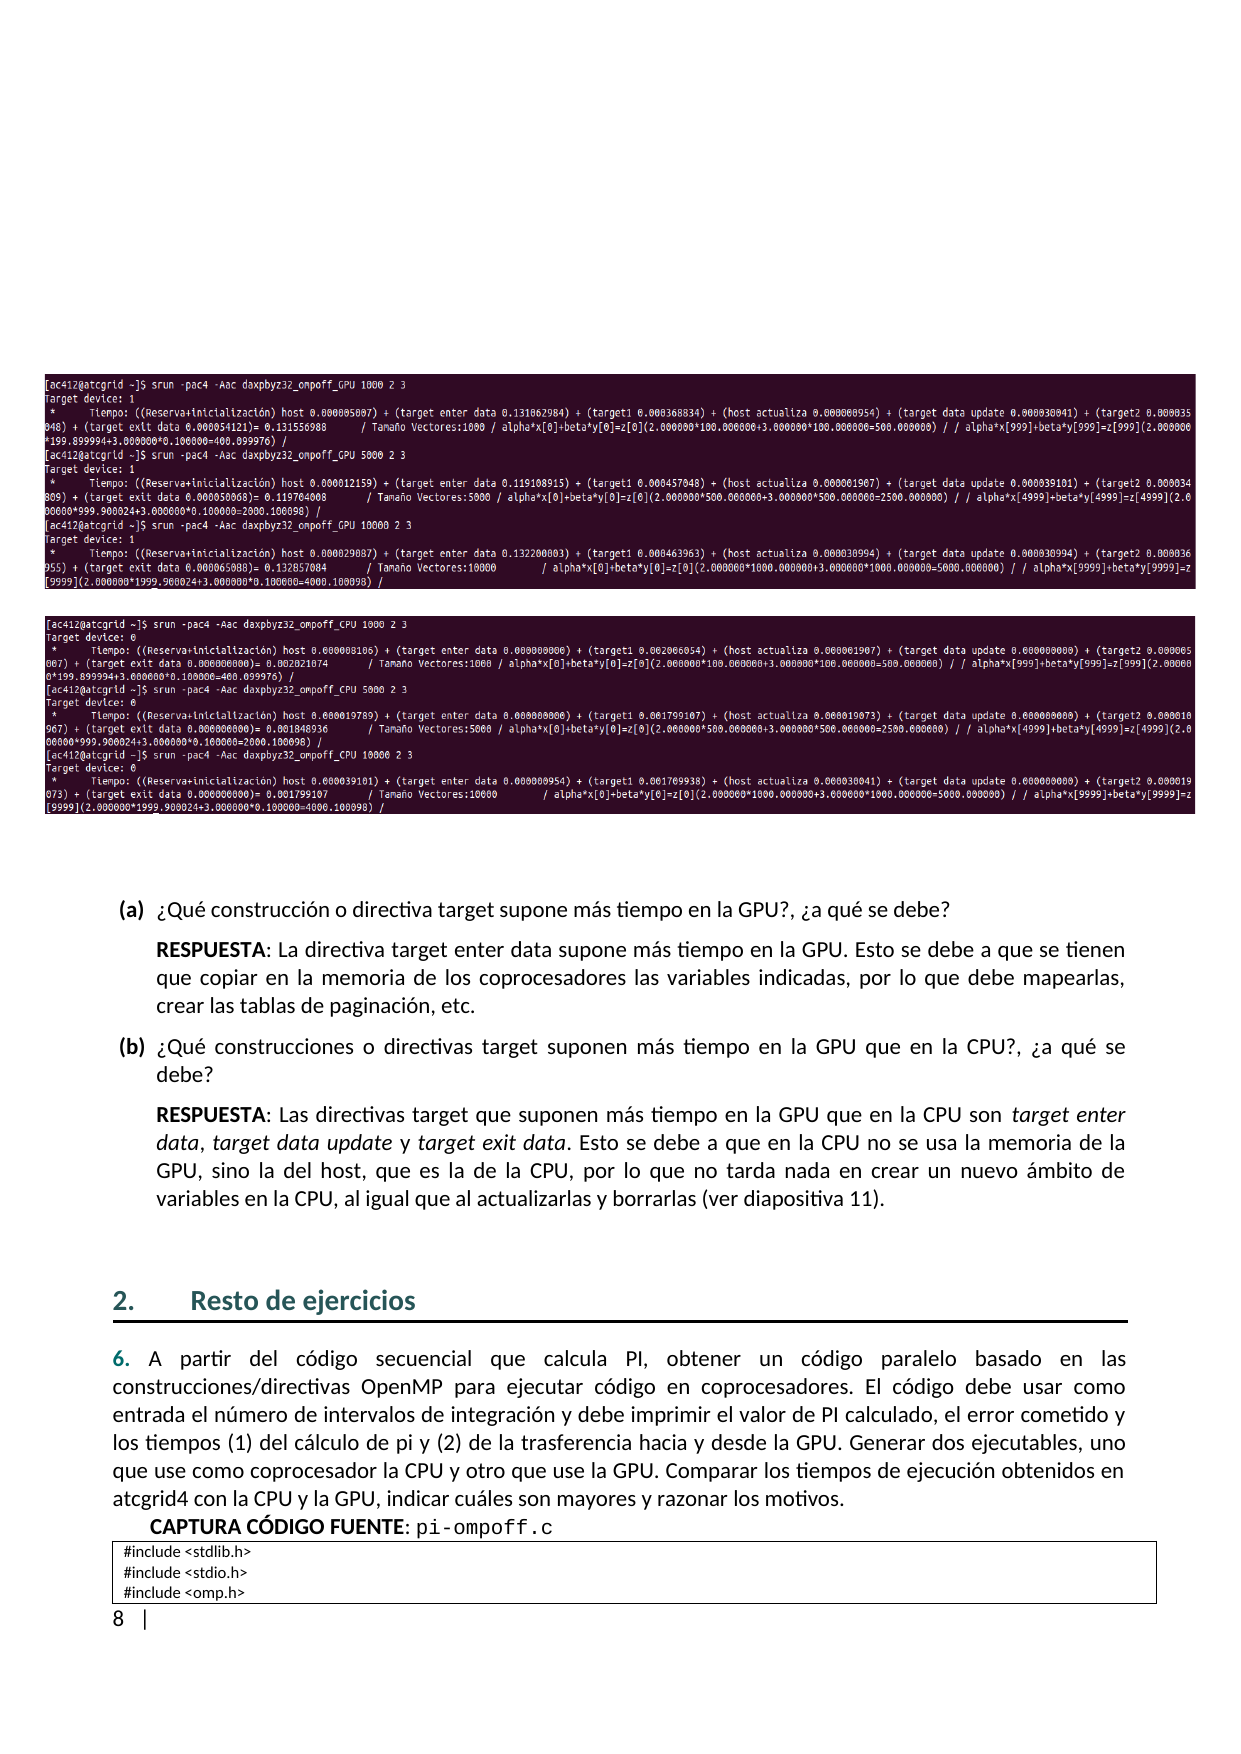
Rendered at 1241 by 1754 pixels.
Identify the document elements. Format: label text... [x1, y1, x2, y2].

list RESPUESTA: Las directivas target que suponen más tiempo en la GPU que en la CPU son target enter data, target data update y target exit data. Esto se debe a que en la CPU no se usa la memoria de la GPU, sino la del host, que es la de la CPU, por lo que no tarda nada en crear un nuevo ámbito de variables en la CPU, al igual que al actualizarlas y borrarlas (ver diapositiva 11). [156, 1100, 1128, 1212]
picture [45, 616, 1196, 814]
list RESPUESTA: La directiva target enter data supone más tiempo en la GPU. Esto se debe a que se tienen que copiar en la memoria de los coprocesadores las variables indicadas, por lo que debe mapearlas, crear las tablas de paginación, etc. [156, 935, 1128, 1019]
list ¿Qué construcción o directiva target supone más tiempo en la GPU?, ¿a qué se debe? [119, 895, 1128, 923]
list 6. A partir del código secuencial que calcula PI, obtener un código paralelo basado en las construcciones/directivas OpenMP para ejecutar código en coprocesadores. El código debe usar como entrada el número de intervalos de integración y debe imprimir el valor de PI calculado, el error cometido y los tiempos (1) del cálculo de pi y (2) de la trasferencia hacia y desde la GPU. Generar dos ejecutables, uno que use como coprocesador la CPU y otro que use la GPU. Comparar los tiempos de ejecución obtenidos en atcgrid4 con la CPU y la GPU, indicar cuáles son mayores y razonar los motivos. [112, 1344, 1128, 1512]
subtitle Resto de ejercicios [112, 1282, 1128, 1323]
picture [44, 374, 1196, 589]
list ¿Qué construcciones o directivas target suponen más tiempo en la GPU que en la CPU?, ¿a qué se debe? [119, 1032, 1128, 1088]
text CAPTURA CÓDIGO FUENTE: pi-ompoff.c [150, 1512, 1128, 1541]
